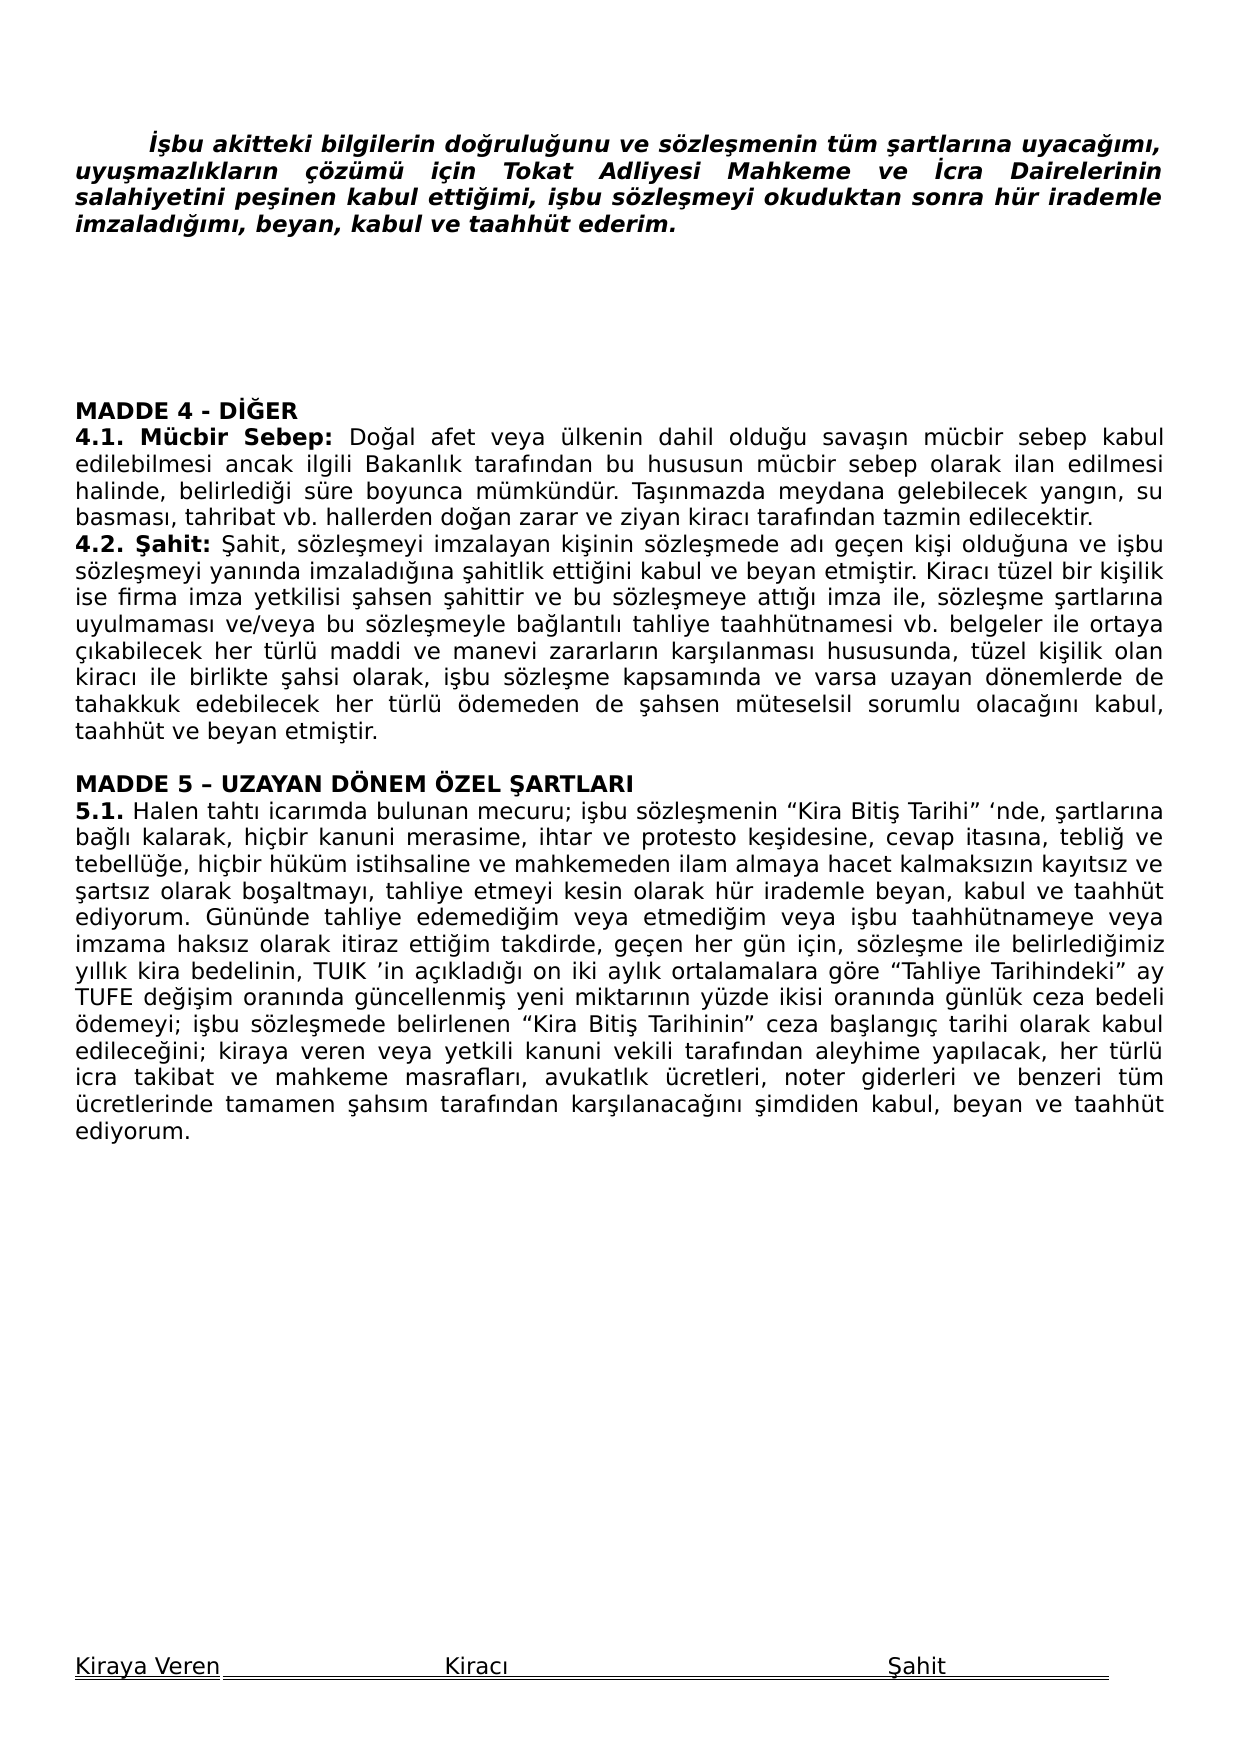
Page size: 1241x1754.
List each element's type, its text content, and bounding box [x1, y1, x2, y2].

text İşbu akitteki bilgilerin doğruluğunu ve sözleşmenin tüm şartlarına uyacağımı, uyuşmazlıkların çözümü için Tokat Adliyesi Mahkeme ve İcra Dairelerinin salahiyetini peşinen kabul ettiğimi, işbu sözleşmeyi okuduktan sonra hür irademle imzaladığımı, beyan, kabul ve taahhüt ederim. [75, 131, 1165, 238]
text MADDE 4 - DİĞER [75, 398, 1165, 424]
text 5.1. Halen tahtı icarımda bulunan mecuru; işbu sözleşmenin “Kira Bitiş Tarihi” ‘nde, şartlarına bağlı kalarak, hiçbir kanuni merasime, ihtar ve protesto keşidesine, cevap itasına, tebliğ ve tebellüğe, hiçbir hüküm istihsaline ve mahkemeden ilam almaya hacet kalmaksızın kayıtsız ve şartsız olarak boşaltmayı, tahliye etmeyi kesin olarak hür irademle beyan, kabul ve taahhüt ediyorum. Gününde tahliye edemediğim veya etmediğim veya işbu taahhütnameye veya imzama haksız olarak itiraz ettiğim takdirde, geçen her gün için, sözleşme ile belirlediğimiz yıllık kira bedelinin, TUIK ’in açıkladığı on iki aylık ortalamalara göre “Tahliye Tarihindeki” ay TUFE değişim oranında güncellenmiş yeni miktarının yüzde ikisi oranında günlük ceza bedeli ödemeyi; işbu sözleşmede belirlenen “Kira Bitiş Tarihinin” ceza başlangıç tarihi olarak kabul edileceğini; kiraya veren veya yetkili kanuni vekili tarafından aleyhime yapılacak, her türlü icra takibat ve mahkeme masrafları, avukatlık ücretleri, noter giderleri ve benzeri tüm ücretlerinde tamamen şahsım tarafından karşılanacağını şimdiden kabul, beyan ve taahhüt ediyorum. [75, 798, 1165, 1144]
text 4.2. Şahit: Şahit, sözleşmeyi imzalayan kişinin sözleşmede adı geçen kişi olduğuna ve işbu sözleşmeyi yanında imzaladığına şahitlik ettiğini kabul ve beyan etmiştir. Kiracı tüzel bir kişilik ise firma imza yetkilisi şahsen şahittir ve bu sözleşmeye attığı imza ile, sözleşme şartlarına uyulmaması ve/veya bu sözleşmeyle bağlantılı tahliye taahhütnamesi vb. belgeler ile ortaya çıkabilecek her türlü maddi ve manevi zararların karşılanması hususunda, tüzel kişilik olan kiracı ile birlikte şahsi olarak, işbu sözleşme kapsamında ve varsa uzayan dönemlerde de tahakkuk edebilecek her türlü ödemeden de şahsen müteselsil sorumlu olacağını kabul, taahhüt ve beyan etmiştir. [75, 531, 1165, 744]
text MADDE 5 – UZAYAN DÖNEM ÖZEL ŞARTLARI [75, 771, 1165, 798]
text 4.1. Mücbir Sebep: Doğal afet veya ülkenin dahil olduğu savaşın mücbir sebep kabul edilebilmesi ancak ilgili Bakanlık tarafından bu hususun mücbir sebep olarak ilan edilmesi halinde, belirlediği süre boyunca mümkündür. Taşınmazda meydana gelebilecek yangın, su basması, tahribat vb. hallerden doğan zarar ve ziyan kiracı tarafından tazmin edilecektir. [75, 424, 1165, 531]
